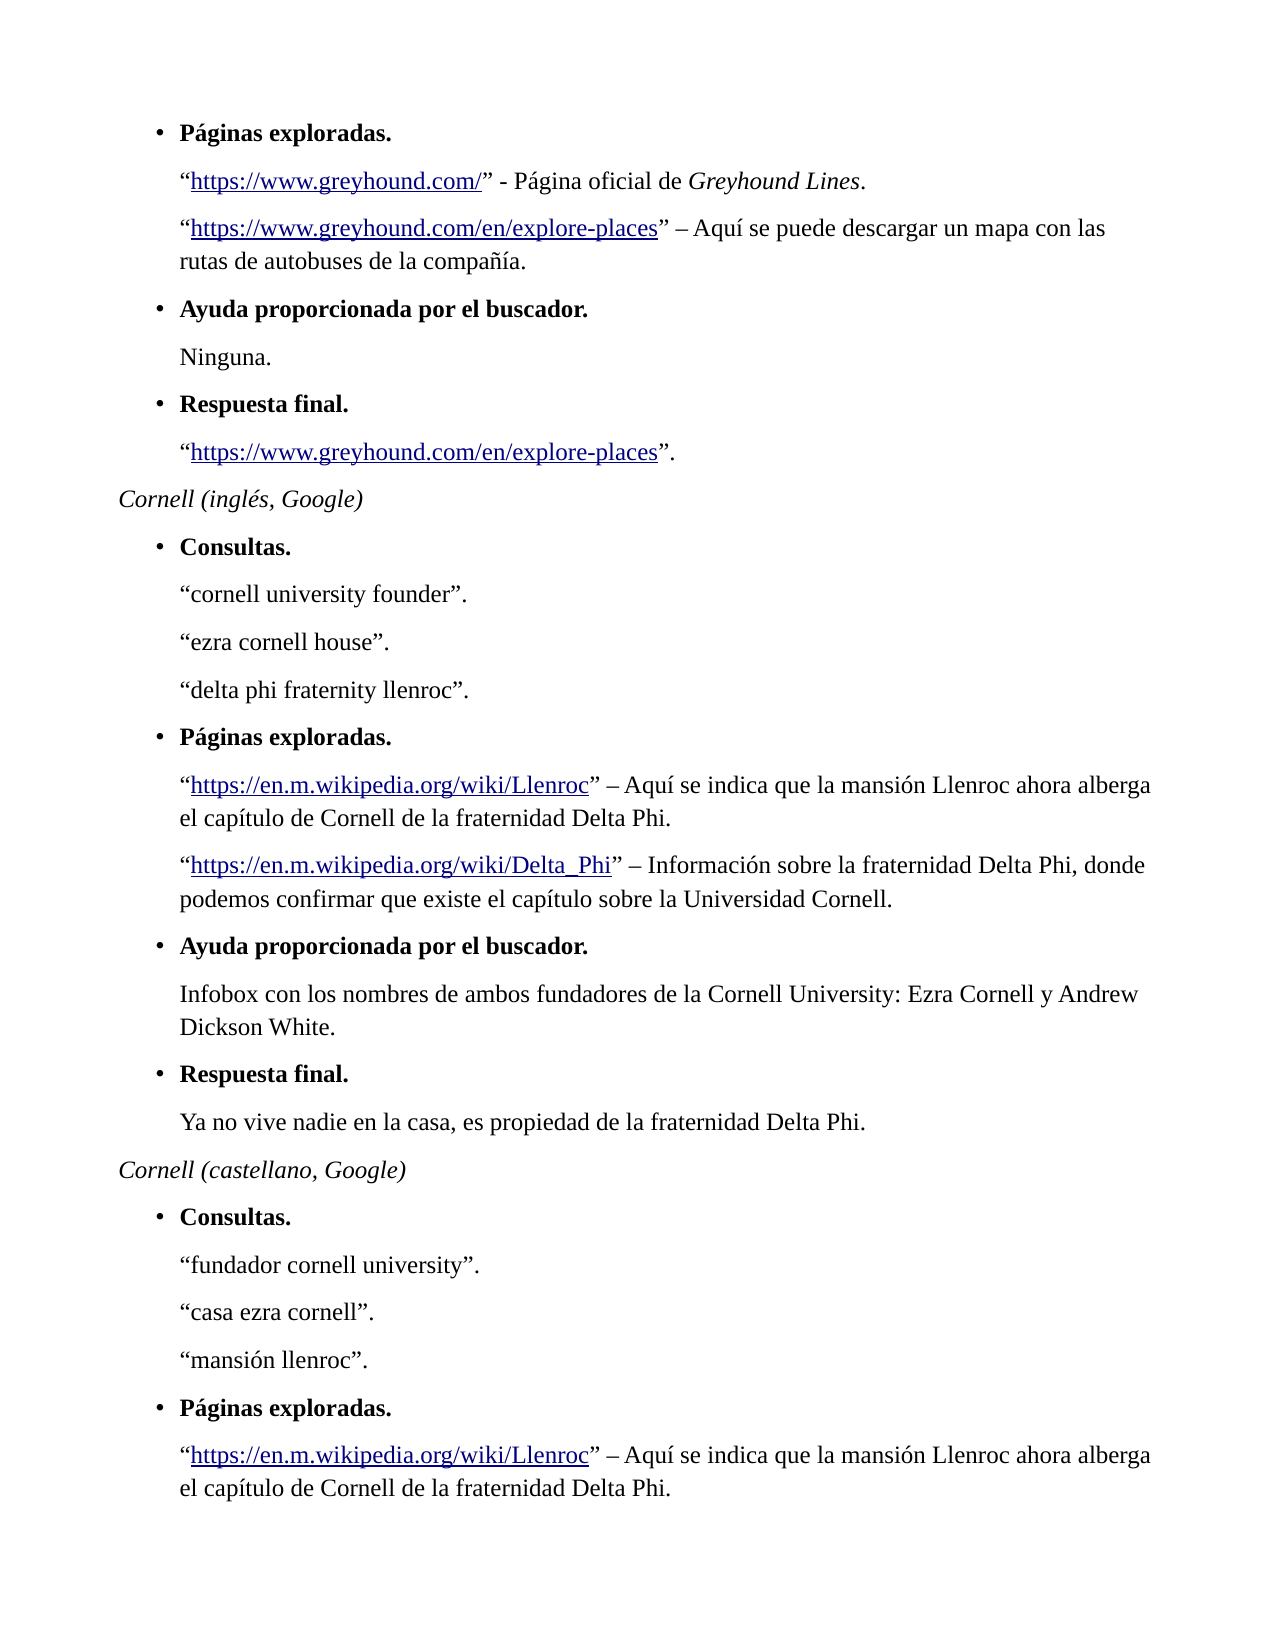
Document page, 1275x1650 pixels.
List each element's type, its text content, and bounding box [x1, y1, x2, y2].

list Ya no vive nadie en la casa, es propiedad de la fraternidad Delta Phi. [156, 1107, 1157, 1136]
list “https://en.m.wikipedia.org/wiki/Delta_Phi” – Información sobre la fraternidad Delta Phi, donde podemos confirmar que existe el capítulo sobre la Universidad Cornell. [156, 851, 1157, 912]
list “mansión llenroc”. [156, 1345, 1157, 1374]
list Ayuda proporcionada por el buscador. [156, 931, 1157, 960]
list “ezra cornell house”. [156, 627, 1157, 656]
list Páginas exploradas. [156, 1393, 1157, 1421]
list Consultas. [156, 1202, 1157, 1231]
list “delta phi fraternity llenroc”. [156, 675, 1157, 703]
list “https://en.m.wikipedia.org/wiki/Llenroc” – Aquí se indica que la mansión Llenroc ahora alberga el capítulo de Cornell de la fraternidad Delta Phi. [156, 770, 1157, 832]
list “https://en.m.wikipedia.org/wiki/Llenroc” – Aquí se indica que la mansión Llenroc ahora alberga el capítulo de Cornell de la fraternidad Delta Phi. [156, 1440, 1157, 1502]
list Consultas. [156, 532, 1157, 561]
list Páginas exploradas. [156, 118, 1157, 147]
list Respuesta final. [156, 389, 1157, 418]
list Páginas exploradas. [156, 722, 1157, 751]
list Infobox con los nombres de ambos fundadores de la Cornell University: Ezra Cornell y Andrew Dickson White. [156, 979, 1157, 1041]
text Cornell (inglés, Google) [118, 484, 1157, 513]
list “https://www.greyhound.com/en/explore-places”. [156, 437, 1157, 466]
list Ninguna. [156, 342, 1157, 370]
list Respuesta final. [156, 1059, 1157, 1088]
list “fundador cornell university”. [156, 1250, 1157, 1279]
list Ayuda proporcionada por el buscador. [156, 294, 1157, 323]
list “https://www.greyhound.com/” - Página oficial de Greyhound Lines. [156, 166, 1157, 194]
text Cornell (castellano, Google) [118, 1155, 1157, 1183]
list “casa ezra cornell”. [156, 1297, 1157, 1326]
list “cornell university founder”. [156, 579, 1157, 608]
list “https://www.greyhound.com/en/explore-places” – Aquí se puede descargar un mapa con las rutas de autobuses de la compañía. [156, 213, 1157, 275]
